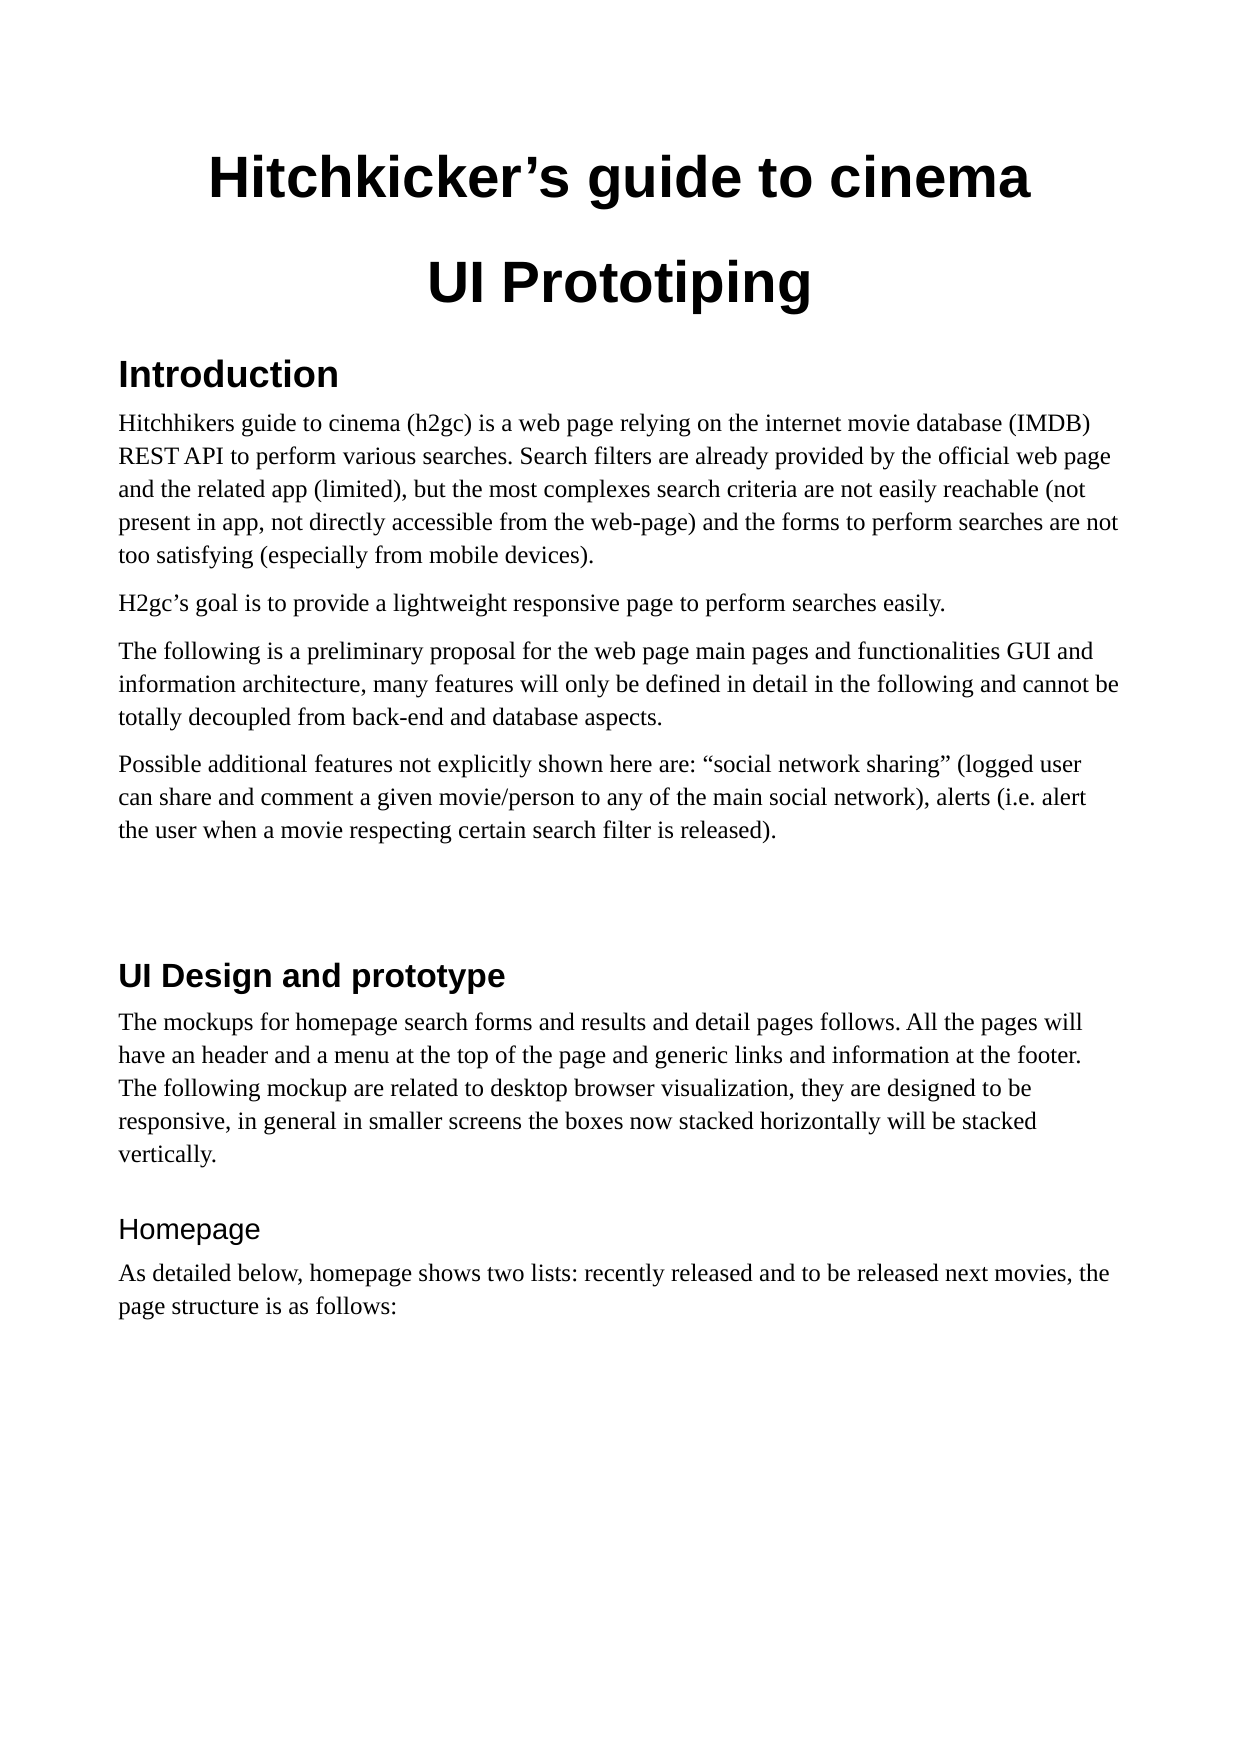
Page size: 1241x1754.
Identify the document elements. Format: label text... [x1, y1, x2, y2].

subtitle Homepage [118, 1212, 1122, 1245]
text Possible additional features not explicitly shown here are: “social network sharing” (logged user can share and comment a given movie/person to any of the main social network), alerts (i.e. alert the user when a movie respecting certain search filter is released). [118, 749, 1122, 844]
text The mockups for homepage search forms and results and detail pages follows. All the pages will have an header and a menu at the top of the page and generic links and information at the footer. The following mockup are related to desktop browser visualization, they are designed to be responsive, in general in smaller screens the boxes now stacked horizontally will be stacked vertically. [118, 1007, 1122, 1168]
title UI Prototiping [118, 248, 1122, 315]
text Hitchhikers guide to cinema (h2gc) is a web page relying on the internet movie database (IMDB) REST API to perform various searches. Search filters are already provided by the official web page and the related app (limited), but the most complexes search criteria are not easily reachable (not present in app, not directly accessible from the web-page) and the forms to perform searches are not too satisfying (especially from mobile devices). [118, 408, 1122, 569]
text H2gc’s goal is to provide a lightweight responsive page to perform searches easily. [118, 588, 1122, 617]
text As detailed below, homepage shows two lists: recently released and to be released next movies, the page structure is as follows: [118, 1258, 1122, 1319]
text The following is a preliminary proposal for the web page main pages and functionalities GUI and information architecture, many features will only be defined in detail in the following and cannot be totally decoupled from back-end and database aspects. [118, 636, 1122, 731]
subtitle Introduction [118, 352, 1122, 396]
subtitle UI Design and prototype [118, 956, 1122, 994]
title Hitchkicker’s guide to cinema [118, 143, 1122, 210]
